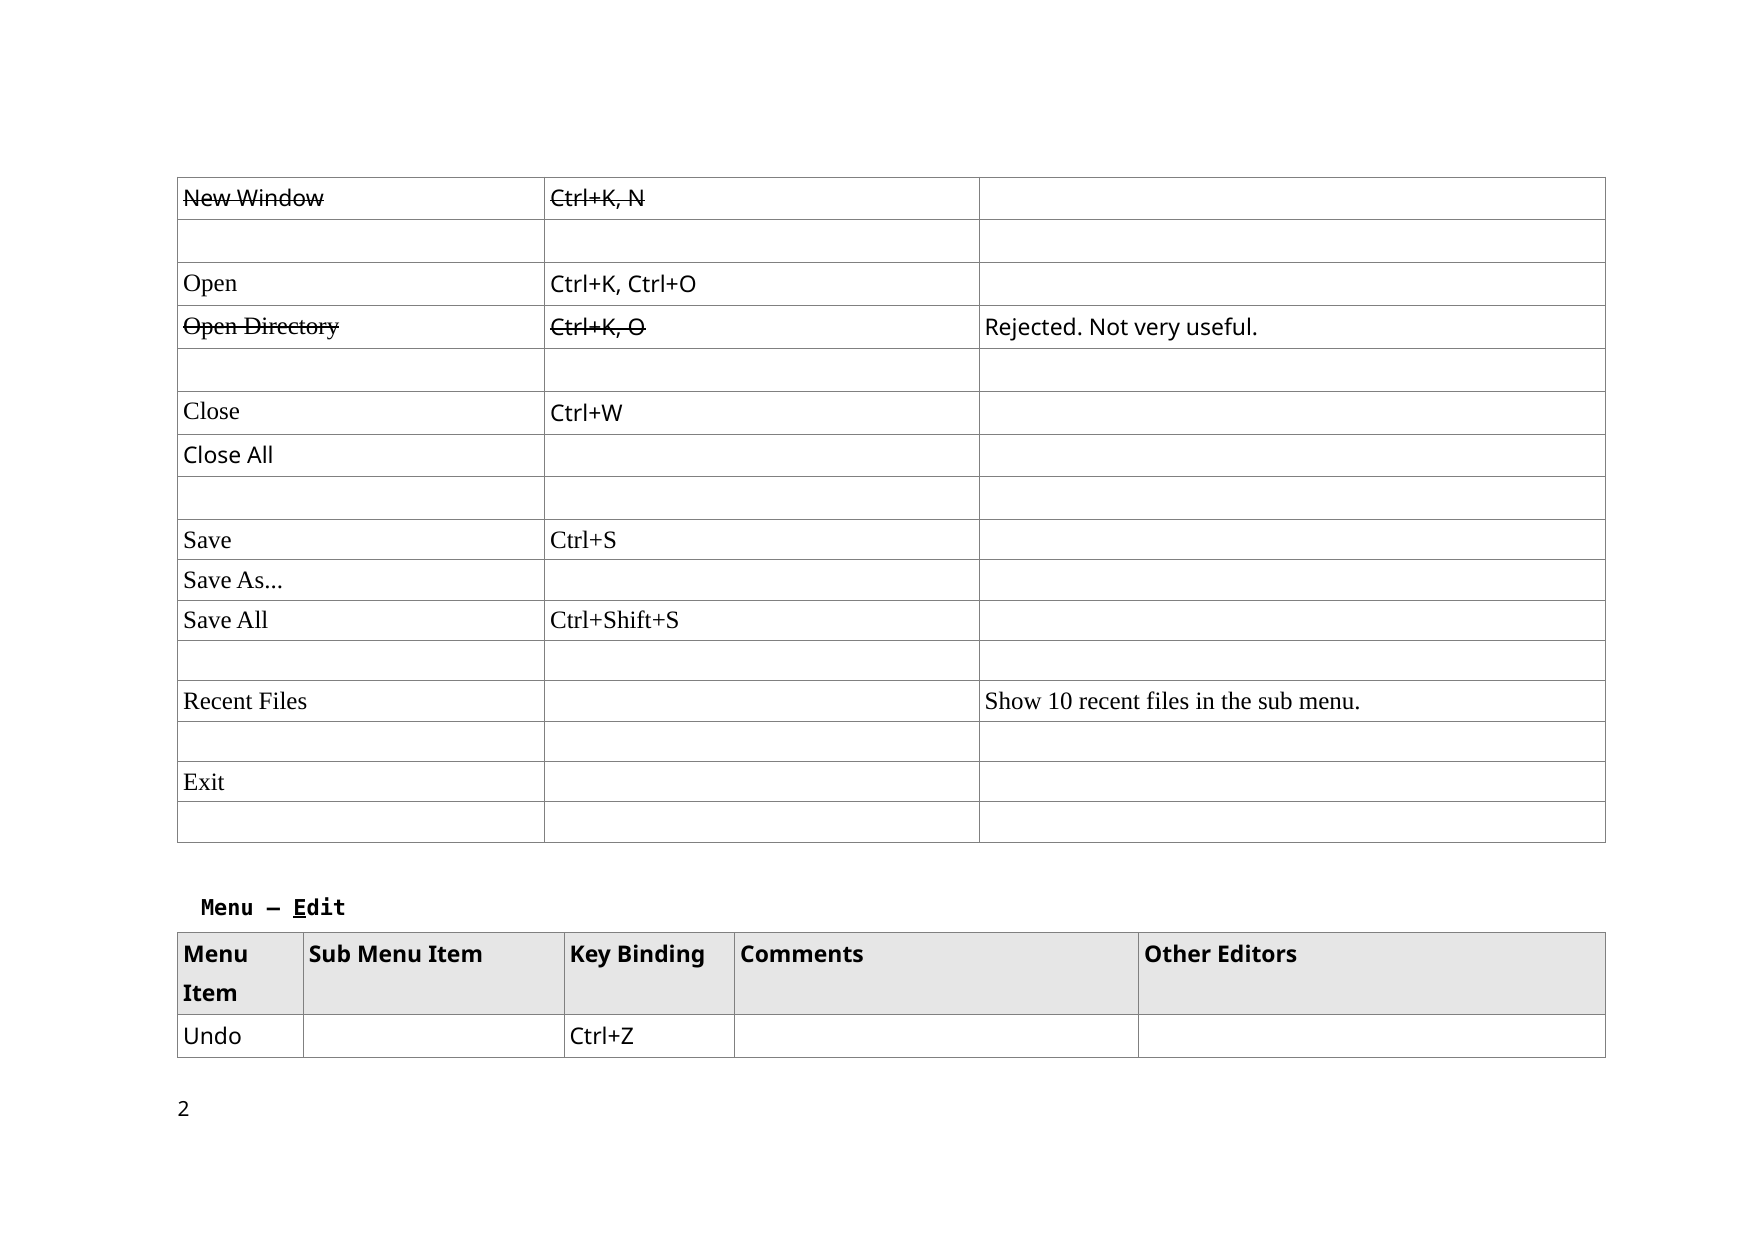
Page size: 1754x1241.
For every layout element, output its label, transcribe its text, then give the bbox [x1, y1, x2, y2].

table_cell [980, 477, 1605, 519]
table_cell [980, 762, 1605, 801]
table_header Menu Item [178, 933, 303, 1014]
table_cell Close [178, 392, 544, 433]
table_cell Undo [178, 1015, 303, 1057]
table_cell Show 10 recent files in the sub menu. [980, 681, 1605, 721]
table_cell [178, 641, 544, 680]
table_cell Ctrl+K, O [545, 306, 979, 348]
table_cell [545, 641, 979, 680]
table_cell [178, 349, 544, 391]
table_cell [545, 349, 979, 391]
table_cell Save As... [178, 560, 544, 600]
table_cell [980, 349, 1605, 391]
table_cell Ctrl+Shift+S [545, 601, 979, 640]
table_cell New Window [178, 178, 544, 219]
table_cell [545, 220, 979, 262]
table_cell Exit [178, 762, 544, 801]
table_cell [545, 560, 979, 600]
table_cell [304, 1015, 564, 1057]
table_cell Save [178, 520, 544, 559]
table_cell Save All [178, 601, 544, 640]
table_header Sub Menu Item [304, 933, 564, 1014]
table_cell [980, 560, 1605, 600]
table_header Other Editors [1139, 933, 1605, 1014]
table_cell Close All [178, 435, 544, 476]
table_cell [980, 220, 1605, 262]
table_cell [545, 477, 979, 519]
table_cell [178, 220, 544, 262]
table_cell [980, 641, 1605, 680]
table_cell [980, 435, 1605, 476]
table_cell [545, 722, 979, 761]
table_cell [545, 681, 979, 721]
title Menu – Edit [177, 895, 1605, 920]
table_cell [545, 762, 979, 801]
table_cell Open [178, 263, 544, 305]
table_header Comments [735, 933, 1138, 1014]
table_header Key Binding [565, 933, 734, 1014]
table_cell [980, 722, 1605, 761]
table_cell [980, 178, 1605, 219]
table_cell [980, 392, 1605, 433]
table_cell Ctrl+Z [565, 1015, 734, 1057]
table_cell [1139, 1015, 1605, 1057]
table_cell Recent Files [178, 681, 544, 721]
table_cell [545, 435, 979, 476]
table_cell Open Directory [178, 306, 544, 348]
table_cell Ctrl+K, Ctrl+O [545, 263, 979, 305]
table_cell [545, 802, 979, 842]
table_cell [980, 263, 1605, 305]
table_cell [735, 1015, 1138, 1057]
table_cell Rejected. Not very useful. [980, 306, 1605, 348]
table_cell [980, 520, 1605, 559]
table_cell [980, 802, 1605, 842]
table_cell Ctrl+K, N [545, 178, 979, 219]
table_cell [980, 601, 1605, 640]
table_cell [178, 477, 544, 519]
table_cell [178, 722, 544, 761]
table_cell [178, 802, 544, 842]
table_cell Ctrl+W [545, 392, 979, 433]
table_cell Ctrl+S [545, 520, 979, 559]
